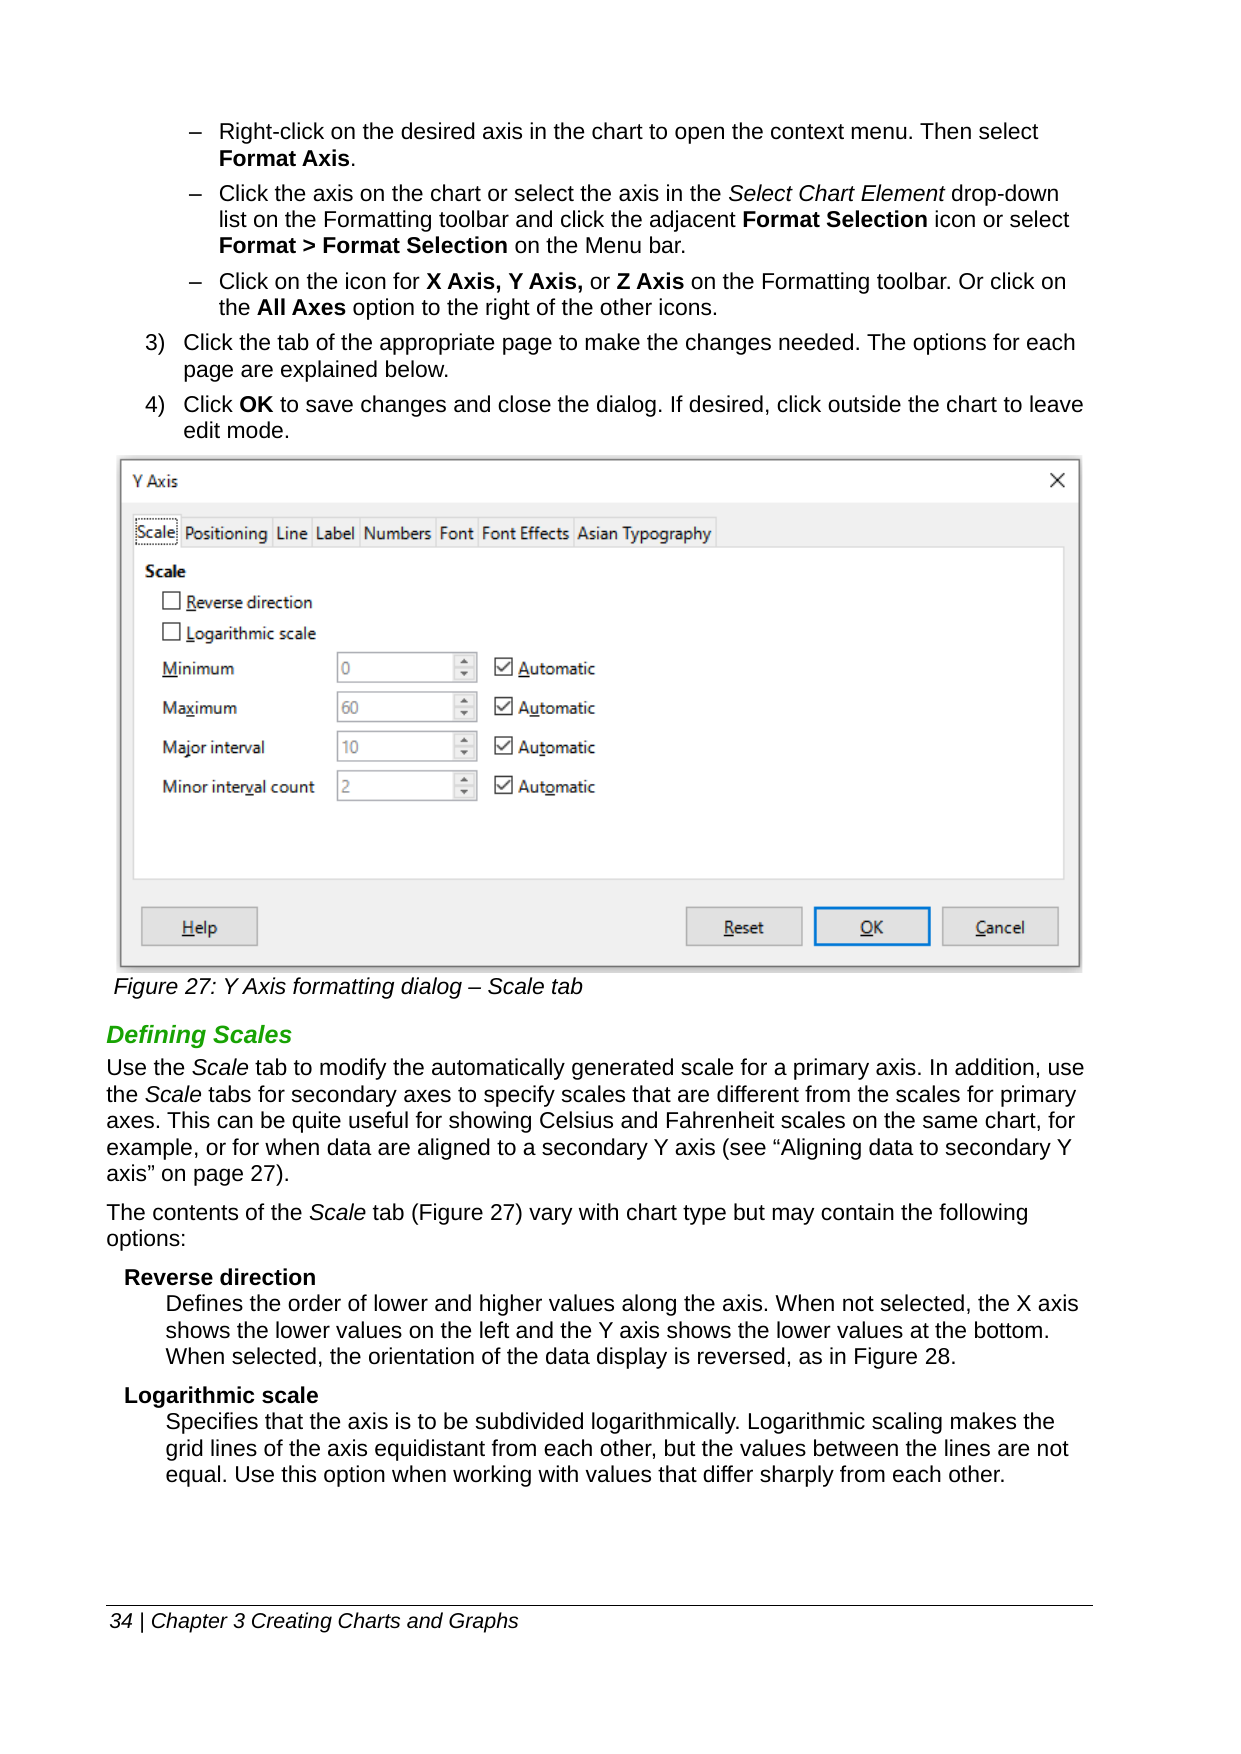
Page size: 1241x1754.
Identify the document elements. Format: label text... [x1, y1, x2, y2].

text Figure 27: Y Axis formatting dialog – Scale tab [113, 455, 1086, 999]
text Reverse direction [124, 1264, 1093, 1290]
text Use the Scale tab to modify the automatically generated scale for a primary axis. In addition, use the Scale tabs for secondary axes to specify scales that are different from the scales for primary axes. This can be quite useful for showing Celsius and Fahrenheit scales on the same chart, for example, or for when data are aligned to a secondary Y axis (see “Aligning data to secondary Y axis” on page 27). [106, 1054, 1093, 1186]
text Defines the order of lower and higher values along the axis. When not selected, the X axis shows the lower values on the left and the Y axis shows the lower values at the bottom. When selected, the orientation of the data display is reversed, as in Figure 28. [165, 1290, 1093, 1369]
picture [116, 455, 1083, 973]
text Logarithmic scale [124, 1382, 1093, 1408]
list Click OK to save changes and close the dialog. If desired, click outside the chart to leave edit mode. [165, 391, 1093, 443]
text The contents of the Scale tab (Figure 27) vary with chart type but may contain the following options: [106, 1199, 1093, 1251]
list Click on the icon for X Axis, Y Axis, or Z Axis on the Formatting toolbar. Or click on the All Axes option to the right of the other icons. [189, 268, 1093, 320]
text Specifies that the axis is to be subdivided logarithmically. Logarithmic scaling makes the grid lines of the axis equidistant from each other, but the values between the lines are not equal. Use this option when working with values that differ sharply from each other. [165, 1408, 1093, 1487]
subtitle Defining Scales [106, 1020, 1093, 1048]
list Click the axis on the chart or select the axis in the Select Chart Element drop-down list on the Formatting toolbar and click the adjacent Format Selection icon or select Format > Format Selection on the Menu bar. [189, 180, 1093, 259]
list Click the tab of the appropriate page to make the changes needed. The options for each page are explained below. [165, 329, 1093, 382]
list Right-click on the desired axis in the chart to open the context menu. Then select Format Axis. [189, 118, 1093, 171]
